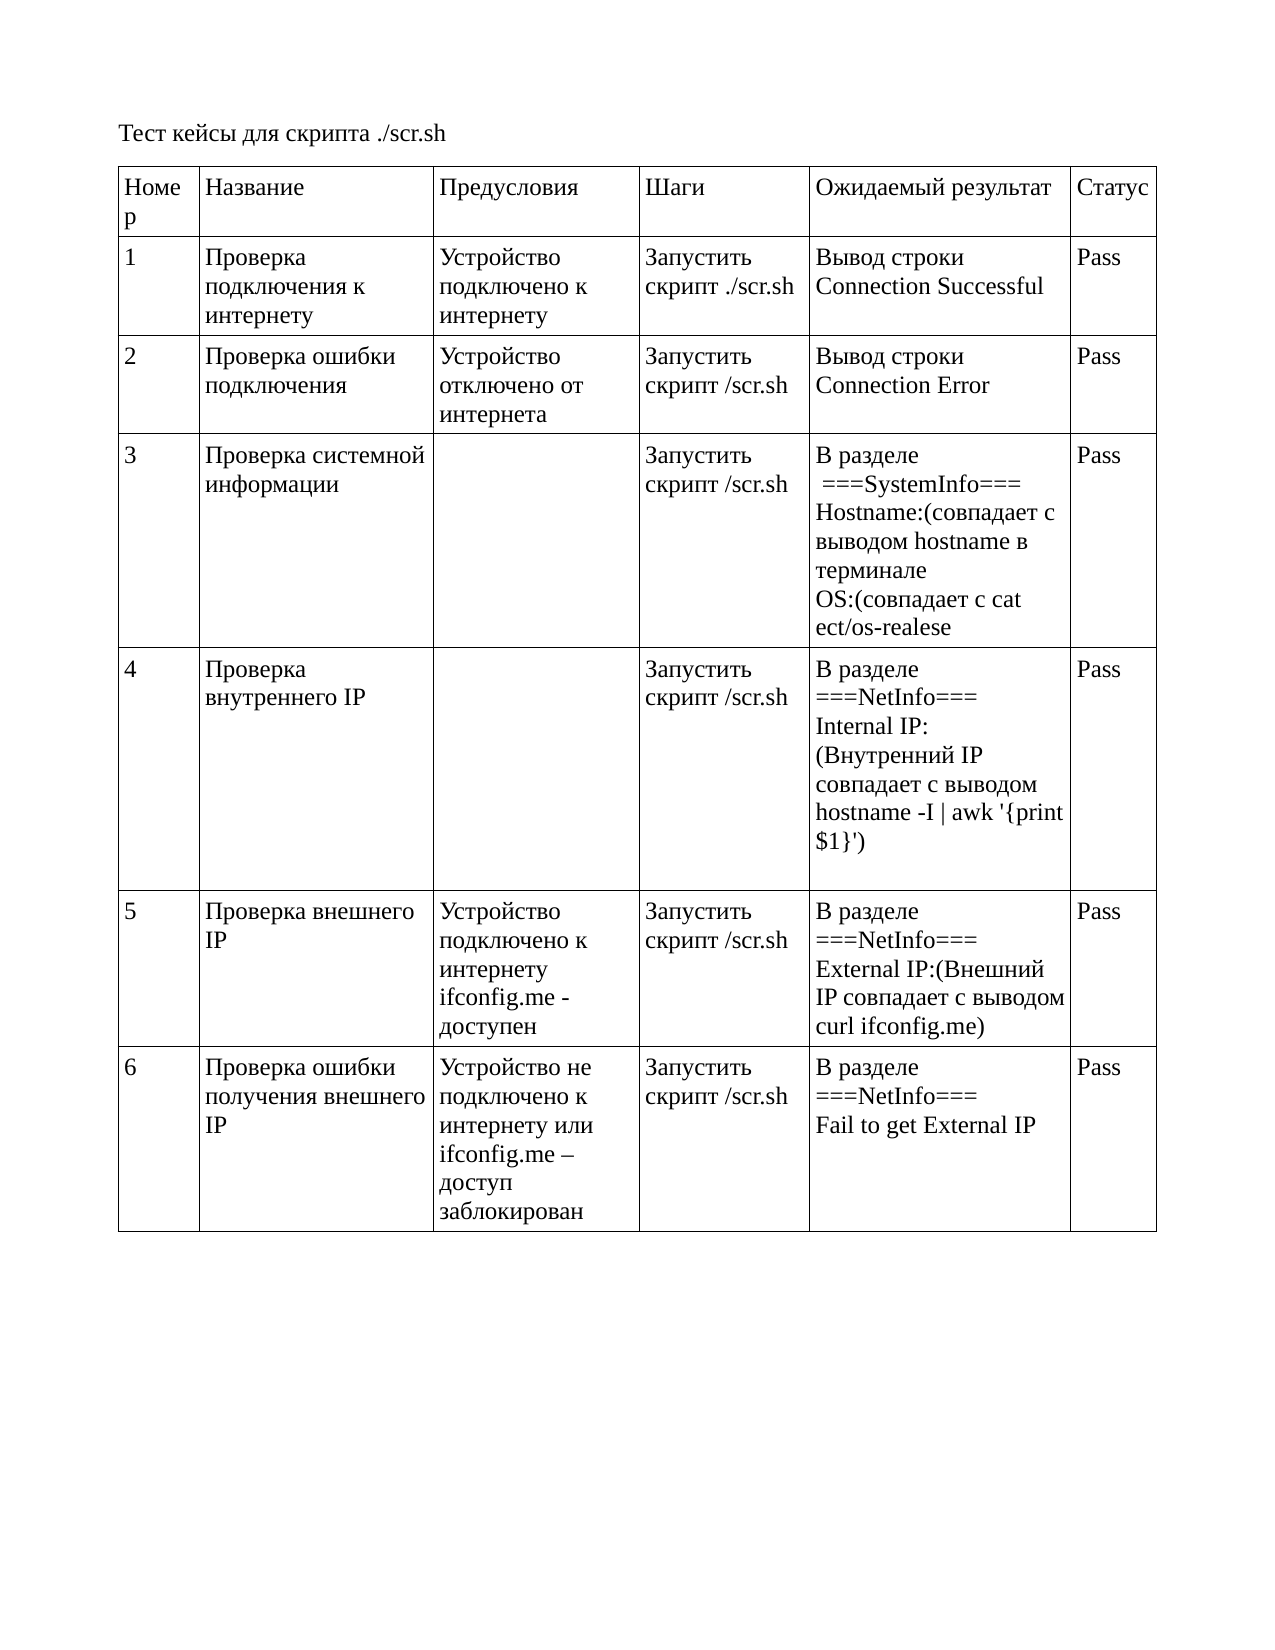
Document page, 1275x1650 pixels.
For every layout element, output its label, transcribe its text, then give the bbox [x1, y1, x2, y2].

table_header Предусловия [434, 167, 639, 236]
table_cell Pass [1071, 1047, 1156, 1231]
table_cell Запустить скрипт /scr.sh [640, 891, 809, 1046]
table_cell В разделе ===SystemInfo=== Hostname:(совпадает с выводом hostname в терминале OS:(совпадает с cat ect/os-realese [810, 434, 1070, 647]
table_cell Устройство не подключено к интернету или ifconfig.me – доступ заблокирован [434, 1047, 639, 1231]
table_cell Проверка ошибки получения внешнего IP [200, 1047, 433, 1231]
table_cell Запустить скрипт ./scr.sh [640, 237, 809, 334]
table_cell Запустить скрипт /scr.sh [640, 648, 809, 889]
table_header Статус [1071, 167, 1156, 236]
table_cell [434, 434, 639, 647]
table_cell В разделе ===NetInfo=== Internal IP:(Внутренний IP совпадает с выводом hostname -I | awk '{print $1}') [810, 648, 1070, 889]
table_cell 4 [119, 648, 199, 889]
table_cell Проверка подключения к интернету [200, 237, 433, 334]
table_header Шаги [640, 167, 809, 236]
table_cell Проверка внутреннего IP [200, 648, 433, 889]
table_cell 6 [119, 1047, 199, 1231]
table_cell 1 [119, 237, 199, 334]
table_header Название [200, 167, 433, 236]
table_cell Устройство отключено от интернета [434, 336, 639, 433]
table_cell Устройство подключено к интернету ifconfig.me - доступен [434, 891, 639, 1046]
table_cell Вывод строки Connection Successful [810, 237, 1070, 334]
table_cell Pass [1071, 237, 1156, 334]
table_cell Запустить скрипт /scr.sh [640, 1047, 809, 1231]
table_cell 2 [119, 336, 199, 433]
table_cell Вывод строки Connection Error [810, 336, 1070, 433]
table_cell 5 [119, 891, 199, 1046]
table_header Номер [119, 167, 199, 236]
table_cell Проверка ошибки подключения [200, 336, 433, 433]
table_cell В разделе ===NetInfo=== External IP:(Внешний IP совпадает с выводом curl ifconfig.me) [810, 891, 1070, 1046]
table_cell В разделе ===NetInfo=== Fail to get External IP [810, 1047, 1070, 1231]
table_cell Проверка системной информации [200, 434, 433, 647]
table_cell Pass [1071, 336, 1156, 433]
table_cell Запустить скрипт /scr.sh [640, 434, 809, 647]
text Тест кейсы для скрипта ./scr.sh [118, 118, 1157, 147]
table_header Ожидаемый результат [810, 167, 1070, 236]
table_cell Запустить скрипт /scr.sh [640, 336, 809, 433]
table_cell Проверка внешнего IP [200, 891, 433, 1046]
table_cell Pass [1071, 648, 1156, 889]
table_cell [434, 648, 639, 889]
table_cell Устройство подключено к интернету [434, 237, 639, 334]
table_cell 3 [119, 434, 199, 647]
table_cell Pass [1071, 434, 1156, 647]
table_cell Pass [1071, 891, 1156, 1046]
